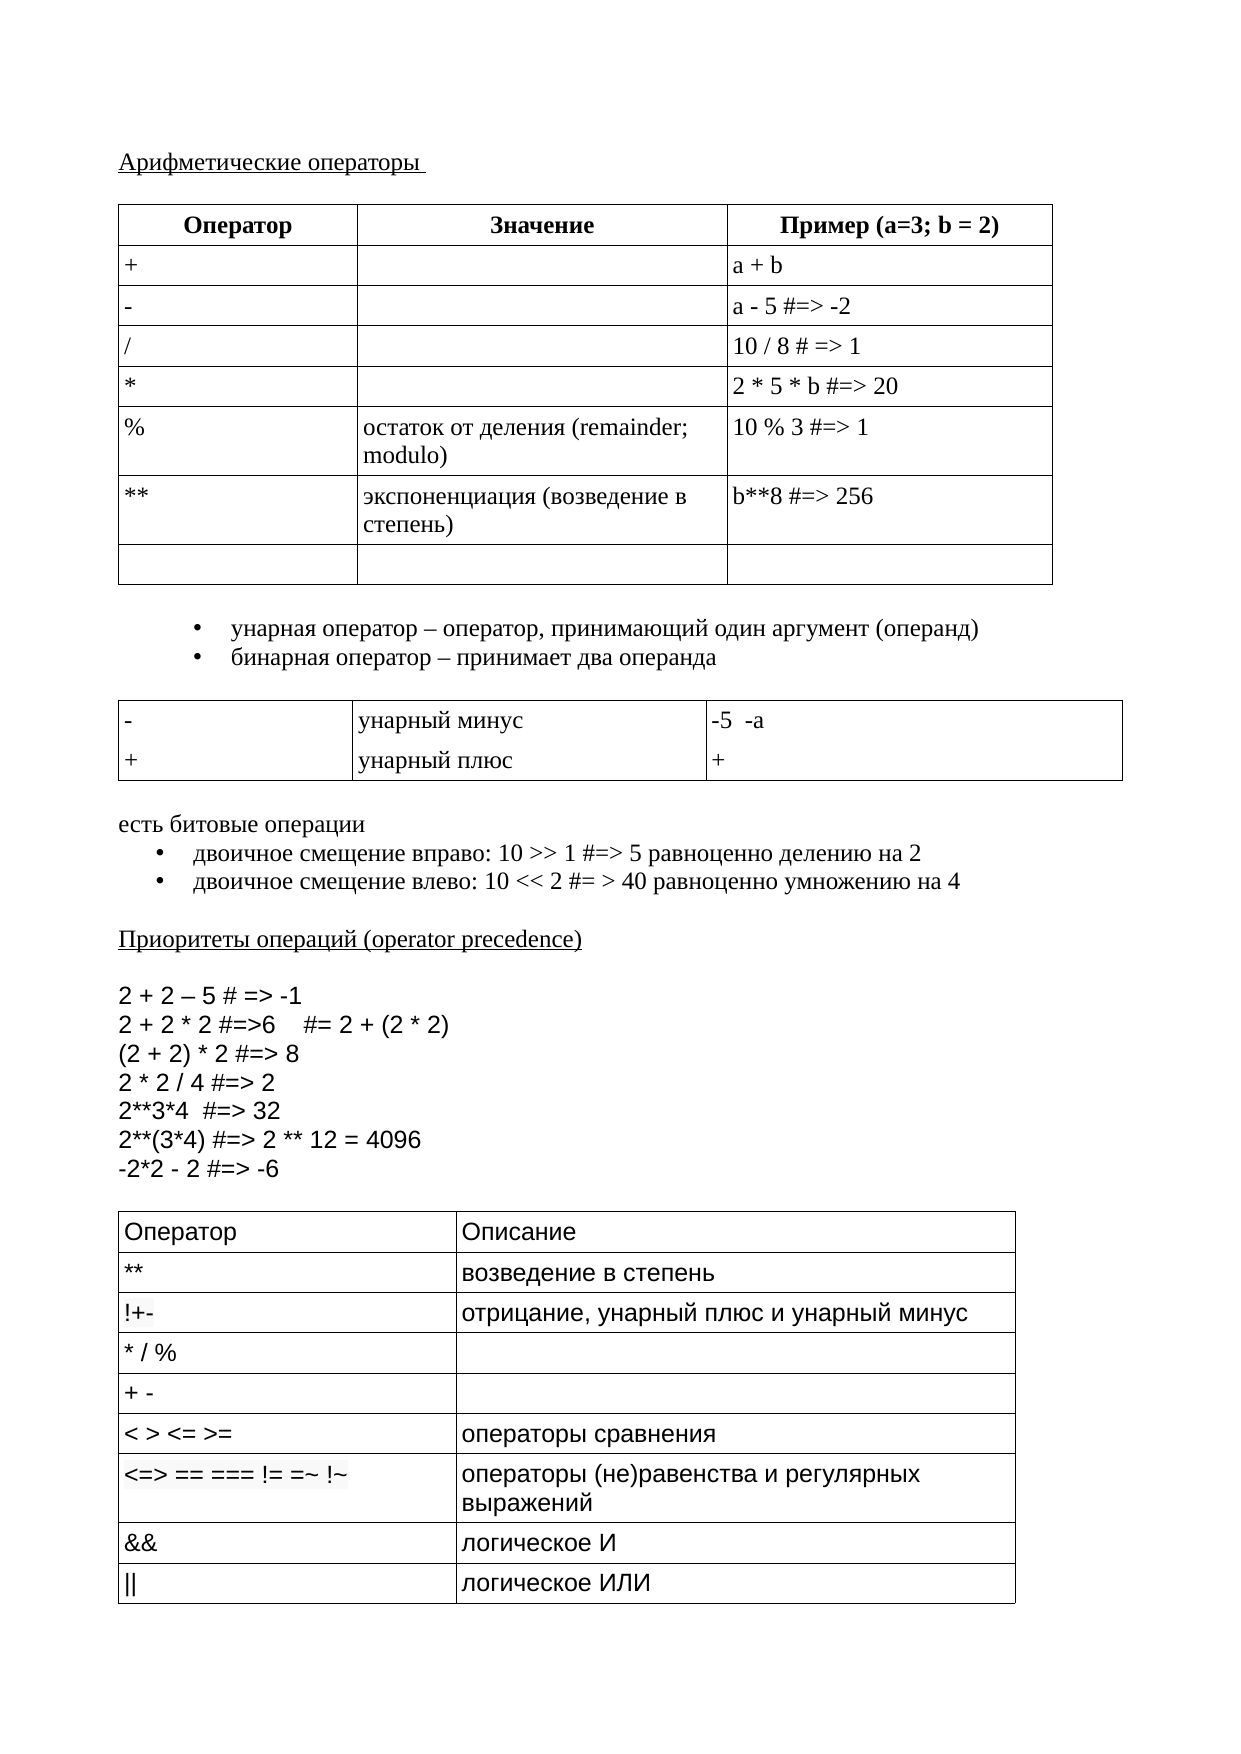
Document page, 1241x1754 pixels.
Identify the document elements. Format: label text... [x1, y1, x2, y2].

list унарная оператор – оператор, принимающий один аргумент (операнд) [193, 613, 1122, 642]
text 2 * 2 / 4 #=> 2 [118, 1068, 1122, 1096]
table_cell a + b [728, 246, 1052, 285]
table_cell логическое И [457, 1523, 1015, 1563]
table_cell % [119, 407, 357, 475]
table_cell ** [119, 476, 357, 544]
table_cell + [119, 740, 352, 780]
table_cell < > <= >= [119, 1414, 456, 1453]
table_cell <=> == === != =~ !~ [119, 1454, 456, 1522]
list двоичное смещение влево: 10 << 2 #= > 40 равноценно умножению на 4 [156, 866, 1122, 895]
table_cell / [119, 326, 357, 366]
table_header Значение [358, 205, 727, 245]
table_cell возведение в степень [457, 1253, 1015, 1292]
table_cell * / % [119, 1333, 456, 1373]
table_cell операторы сравнения [457, 1414, 1015, 1453]
text 2 + 2 – 5 # => -1 [118, 981, 1122, 1010]
table_header Оператор [119, 1212, 456, 1252]
table_cell && [119, 1523, 456, 1563]
table_cell [358, 246, 727, 285]
table_cell + [119, 246, 357, 285]
text Арифметические операторы [118, 147, 1122, 176]
table_header -5 -a [707, 701, 1122, 740]
table_cell 10 % 3 #=> 1 [728, 407, 1052, 475]
text 2**3*4 #=> 32 [118, 1096, 1122, 1125]
table_cell [358, 367, 727, 406]
text -2*2 - 2 #=> -6 [118, 1154, 1122, 1183]
table_cell + - [119, 1374, 456, 1413]
table_cell [119, 545, 357, 584]
list бинарная оператор – принимает два операнда [193, 642, 1122, 671]
table_cell ** [119, 1253, 456, 1292]
table_cell 2 * 5 * b #=> 20 [728, 367, 1052, 406]
table_cell [358, 545, 727, 584]
table_cell + [707, 740, 1122, 780]
table_cell экспоненциация (возведение в степень) [358, 476, 727, 544]
table_cell [358, 326, 727, 366]
table_header унарный минус [353, 701, 706, 740]
table_cell a - 5 #=> -2 [728, 286, 1052, 325]
table_cell [728, 545, 1052, 584]
table_cell [457, 1374, 1015, 1413]
text 2 + 2 * 2 #=>6 #= 2 + (2 * 2) [118, 1010, 1122, 1039]
table_cell логическое ИЛИ [457, 1564, 1015, 1603]
text есть битовые операции [118, 809, 1122, 838]
table_cell !+- [119, 1293, 456, 1332]
list двоичное смещение вправо: 10 >> 1 #=> 5 равноценно делению на 2 [156, 838, 1122, 866]
table_header Оператор [119, 205, 357, 245]
table_header - [119, 701, 352, 740]
table_cell унарный плюс [353, 740, 706, 780]
table_cell - [119, 286, 357, 325]
table_cell [358, 286, 727, 325]
table_cell b**8 #=> 256 [728, 476, 1052, 544]
text Приоритеты операций (operator precedence) [118, 924, 1122, 953]
text 2**(3*4) #=> 2 ** 12 = 4096 [118, 1125, 1122, 1154]
text (2 + 2) * 2 #=> 8 [118, 1039, 1122, 1068]
table_cell остаток от деления (remainder; modulo) [358, 407, 727, 475]
table_cell 10 / 8 # => 1 [728, 326, 1052, 366]
table_cell [457, 1333, 1015, 1373]
table_cell отрицание, унарный плюс и унарный минус [457, 1293, 1015, 1332]
table_cell операторы (не)равенства и регулярных выражений [457, 1454, 1015, 1522]
table_cell || [119, 1564, 456, 1603]
table_header Пример (a=3; b = 2) [728, 205, 1052, 245]
table_header Описание [457, 1212, 1015, 1252]
table_cell * [119, 367, 357, 406]
